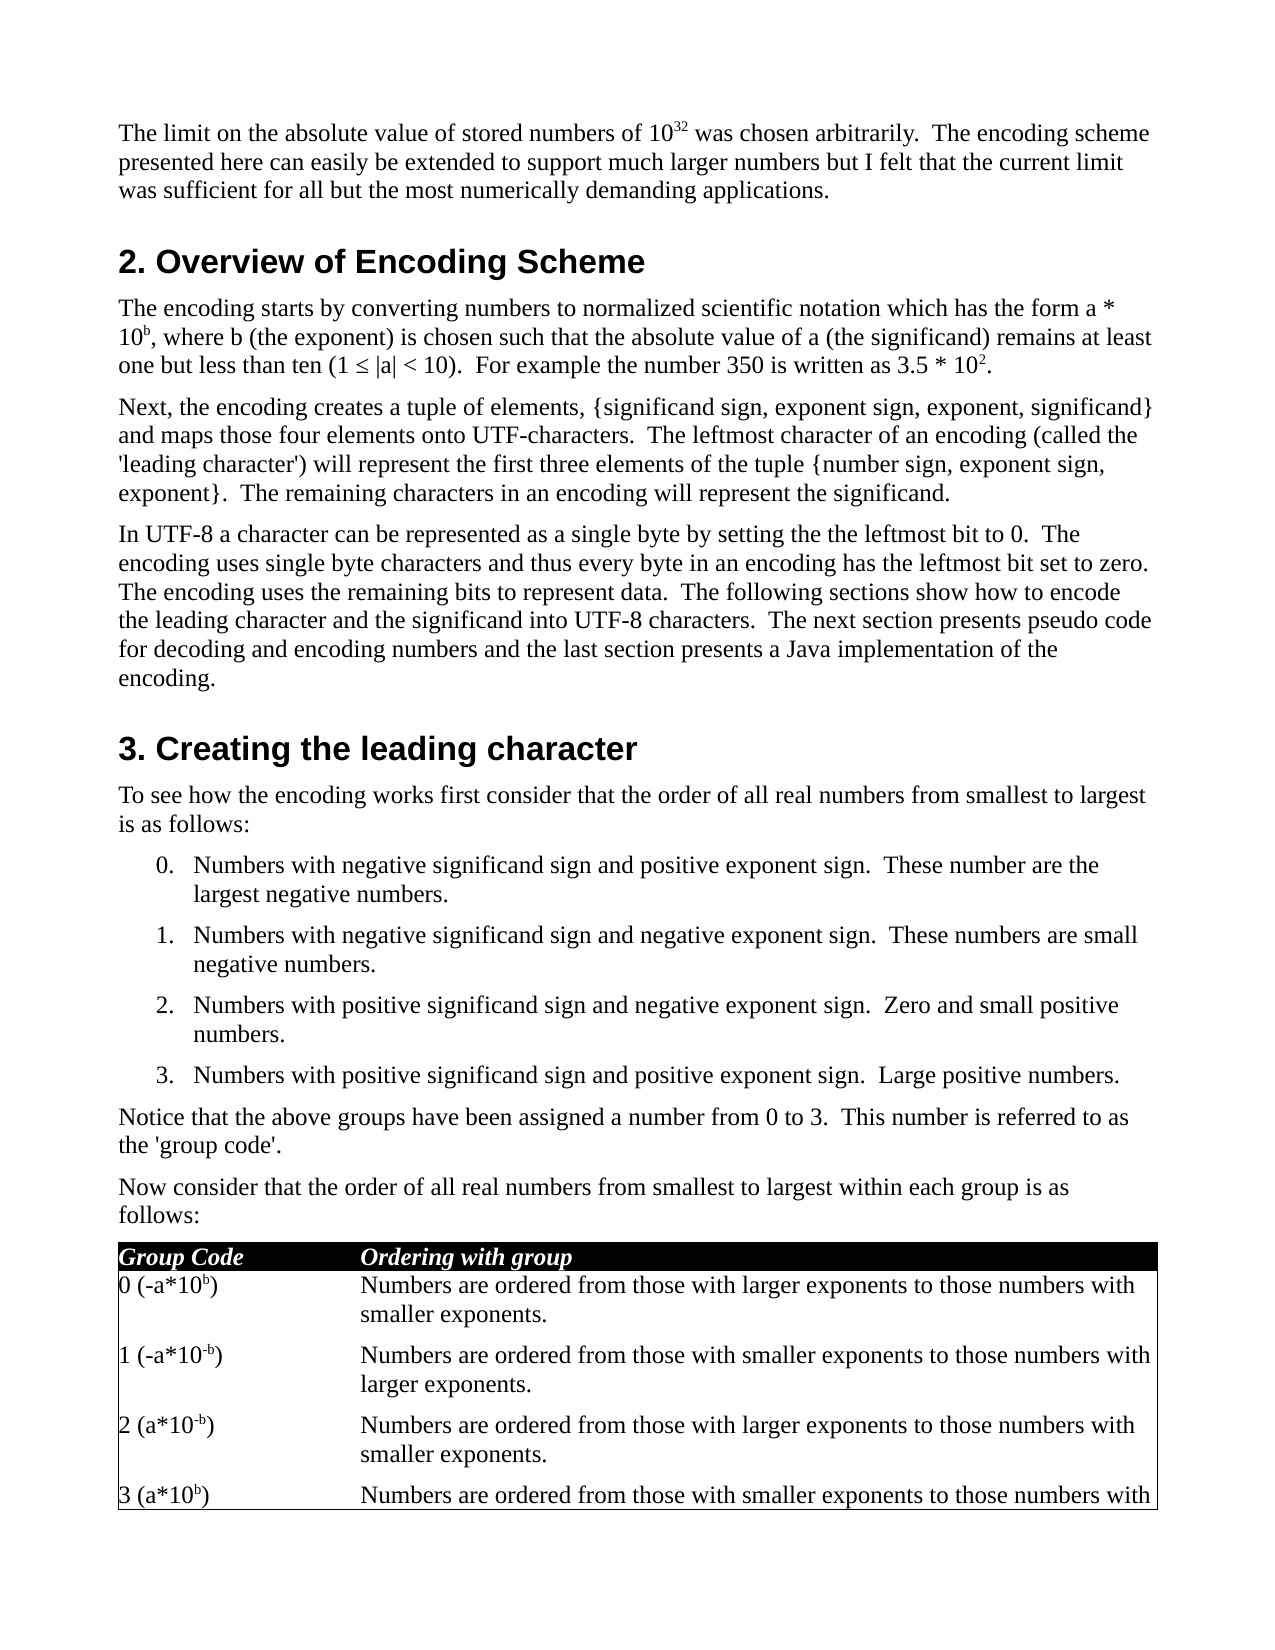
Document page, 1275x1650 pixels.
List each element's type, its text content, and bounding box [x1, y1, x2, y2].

list Numbers with negative significand sign and negative exponent sign. These numbers are small negative numbers. [156, 920, 1157, 978]
table_cell 1 (-a*10-b) [119, 1341, 360, 1411]
table_cell Numbers are ordered from those with smaller exponents to those numbers with larger exponents. [360, 1341, 1157, 1411]
list Numbers with negative significand sign and positive exponent sign. These number are the largest negative numbers. [156, 850, 1157, 908]
table_cell 0 (-a*10b) [119, 1271, 360, 1341]
table_cell Numbers are ordered from those with larger exponents to those numbers with smaller exponents. [360, 1271, 1157, 1341]
text To see how the encoding works first consider that the order of all real numbers from smallest to largest is as follows: [118, 780, 1157, 838]
text In UTF-8 a character can be represented as a single byte by setting the the leftmost bit to 0. The encoding uses single byte characters and thus every byte in an encoding has the leftmost bit set to zero. The encoding uses the remaining bits to represent data. The following sections show how to encode the leading character and the significand into UTF-8 characters. The next section presents pseudo code for decoding and encoding numbers and the last section presents a Java implementation of the encoding. [118, 519, 1157, 692]
subtitle 3. Creating the leading character [118, 729, 1157, 768]
subtitle 2. Overview of Encoding Scheme [118, 242, 1157, 281]
table_header Group Code [119, 1243, 360, 1271]
text Now consider that the order of all real numbers from smallest to largest within each group is as follows: [118, 1172, 1157, 1229]
text Next, the encoding creates a tuple of elements, {significand sign, exponent sign, exponent, significand} and maps those four elements onto UTF-characters. The leftmost character of an encoding (called the 'leading character') will represent the first three elements of the tuple {number sign, exponent sign, exponent}. The remaining characters in an encoding will represent the significand. [118, 392, 1157, 507]
text Notice that the above groups have been assigned a number from 0 to 3. This number is referred to as the 'group code'. [118, 1102, 1157, 1159]
table_header Ordering with group [360, 1243, 1157, 1271]
table_cell 3 (a*10b) [119, 1481, 360, 1509]
text The encoding starts by converting numbers to normalized scientific notation which has the form a * 10b, where b (the exponent) is chosen such that the absolute value of a (the significand) remains at least one but less than ten (1 ≤ |a| < 10). For example the number 350 is written as 3.5 * 102. [118, 293, 1157, 379]
table_cell Numbers are ordered from those with smaller exponents to those numbers with [360, 1481, 1157, 1509]
table_cell Numbers are ordered from those with larger exponents to those numbers with smaller exponents. [360, 1411, 1157, 1481]
list Numbers with positive significand sign and negative exponent sign. Zero and small positive numbers. [156, 990, 1157, 1048]
text The limit on the absolute value of stored numbers of 1032 was chosen arbitrarily. The encoding scheme presented here can easily be extended to support much larger numbers but I felt that the current limit was sufficient for all but the most numerically demanding applications. [118, 118, 1157, 204]
table_cell 2 (a*10-b) [119, 1411, 360, 1481]
list Numbers with positive significand sign and positive exponent sign. Large positive numbers. [156, 1060, 1157, 1089]
